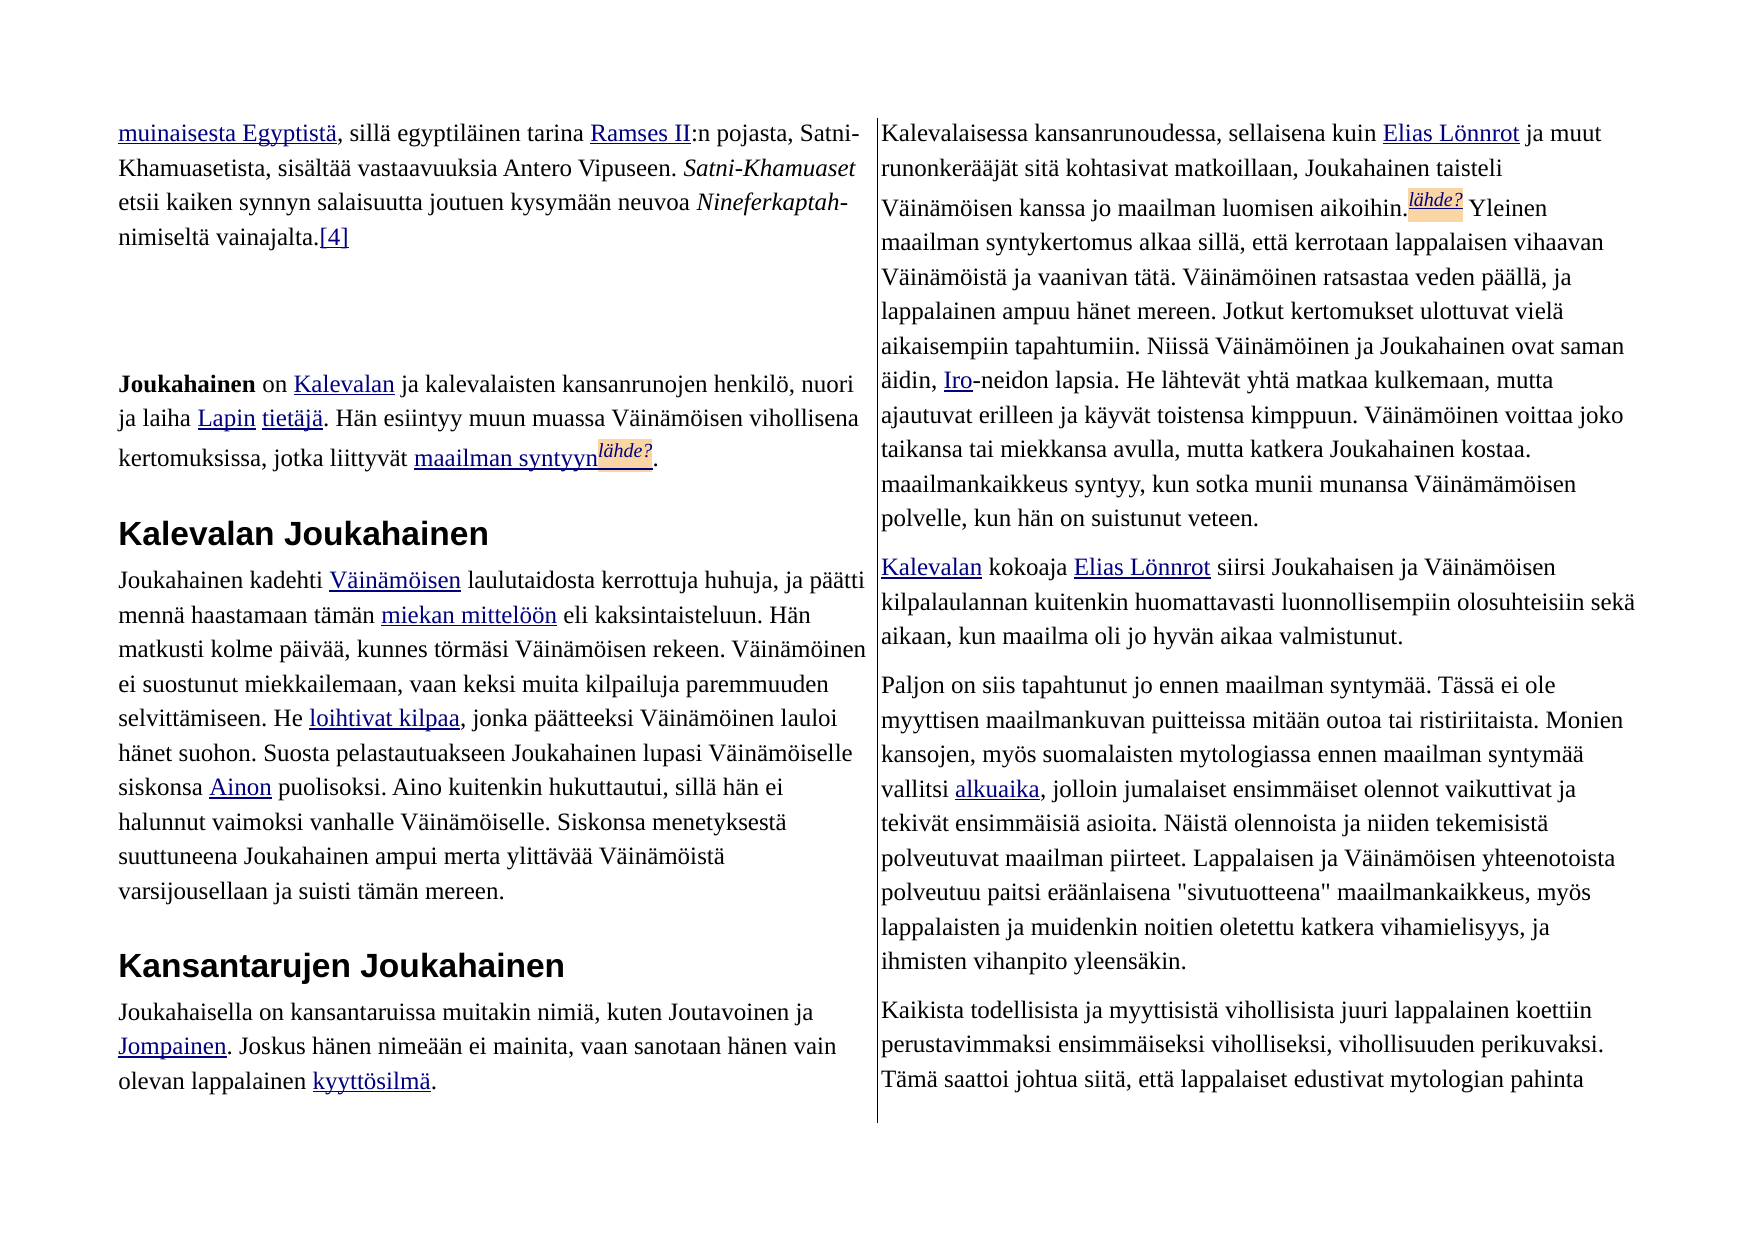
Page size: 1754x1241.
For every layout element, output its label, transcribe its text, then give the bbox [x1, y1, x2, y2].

text Kalevalaisessa kansanrunoudessa, sellaisena kuin Elias Lönnrot ja muut runonkerääjät sitä kohtasivat matkoillaan, Joukahainen taisteli Väinämöisen kanssa jo maailman luomisen aikoihin.lähde? Yleinen maailman syntykertomus alkaa sillä, että kerrotaan lappalaisen vihaavan Väinämöistä ja vaanivan tätä. Väinämöinen ratsastaa veden päällä, ja lappalainen ampuu hänet mereen. Jotkut kertomukset ulottuvat vielä aikaisempiin tapahtumiin. Niissä Väinämöinen ja Joukahainen ovat saman äidin, Iro-neidon lapsia. He lähtevät yhtä matkaa kulkemaan, mutta ajautuvat erilleen ja käyvät toistensa kimppuun. Väinämöinen voittaa joko taikansa tai miekkansa avulla, mutta katkera Joukahainen kostaa. maailmankaikkeus syntyy, kun sotka munii munansa Väinämämöisen polvelle, kun hän on suistunut veteen. [881, 118, 1636, 532]
text Joukahainen kadehti Väinämöisen laulutaidosta kerrottuja huhuja, ja päätti mennä haastamaan tämän miekan mittelöön eli kaksintaisteluun. Hän matkusti kolme päivää, kunnes törmäsi Väinämöisen rekeen. Väinämöinen ei suostunut miekkailemaan, vaan keksi muita kilpailuja paremmuuden selvittämiseen. He loihtivat kilpaa, jonka päätteeksi Väinämöinen lauloi hänet suohon. Suosta pelastautuakseen Joukahainen lupasi Väinämöiselle siskonsa Ainon puolisoksi. Aino kuitenkin hukuttautui, sillä hän ei halunnut vaimoksi vanhalle Väinämöiselle. Siskonsa menetyksestä suuttuneena Joukahainen ampui merta ylittävää Väinämöistä varsijousellaan ja suisti tämän mereen. [118, 565, 873, 904]
subtitle Kansantarujen Joukahainen [118, 946, 873, 984]
text Kaikista todellisista ja myyttisistä vihollisista juuri lappalainen koettiin perustavimmaksi ensimmäiseksi viholliseksi, vihollisuuden perikuvaksi. Tämä saattoi johtua siitä, että lappalaiset edustivat mytologian pahinta [881, 995, 1636, 1093]
text muinaisesta Egyptistä, sillä egyptiläinen tarina Ramses II:n pojasta, Satni-Khamuasetista, sisältää vastaavuuksia Antero Vipuseen. Satni-Khamuaset etsii kaiken synnyn salaisuutta joutuen kysymään neuvoa Nineferkaptah-nimiseltä vainajalta.[4] [118, 118, 873, 250]
subtitle Kalevalan Joukahainen [118, 514, 873, 553]
text Joukahainen on Kalevalan ja kalevalaisten kansanrunojen henkilö, nuori ja laiha Lapin tietäjä. Hän esiintyy muun muassa Väinämöisen vihollisena kertomuksissa, jotka liittyvät maailman syntyynlähde?. [118, 369, 873, 472]
text Paljon on siis tapahtunut jo ennen maailman syntymää. Tässä ei ole myyttisen maailmankuvan puitteissa mitään outoa tai ristiriitaista. Monien kansojen, myös suomalaisten mytologiassa ennen maailman syntymää vallitsi alkuaika, jolloin jumalaiset ensimmäiset olennot vaikuttivat ja tekivät ensimmäisiä asioita. Näistä olennoista ja niiden tekemisistä polveutuvat maailman piirteet. Lappalaisen ja Väinämöisen yhteenotoista polveutuu paitsi eräänlaisena "sivutuotteena" maailmankaikkeus, myös lappalaisten ja muidenkin noitien oletettu katkera vihamielisyys, ja ihmisten vihanpito yleensäkin. [881, 670, 1636, 975]
text Kalevalan kokoaja Elias Lönnrot siirsi Joukahaisen ja Väinämöisen kilpalaulannan kuitenkin huomattavasti luonnollisempiin olosuhteisiin sekä aikaan, kun maailma oli jo hyvän aikaa valmistunut. [881, 552, 1636, 650]
text Joukahaisella on kansantaruissa muitakin nimiä, kuten Joutavoinen ja Jompainen. Joskus hänen nimeään ei mainita, vaan sanotaan hänen vain olevan lappalainen kyyttösilmä. [118, 997, 873, 1094]
